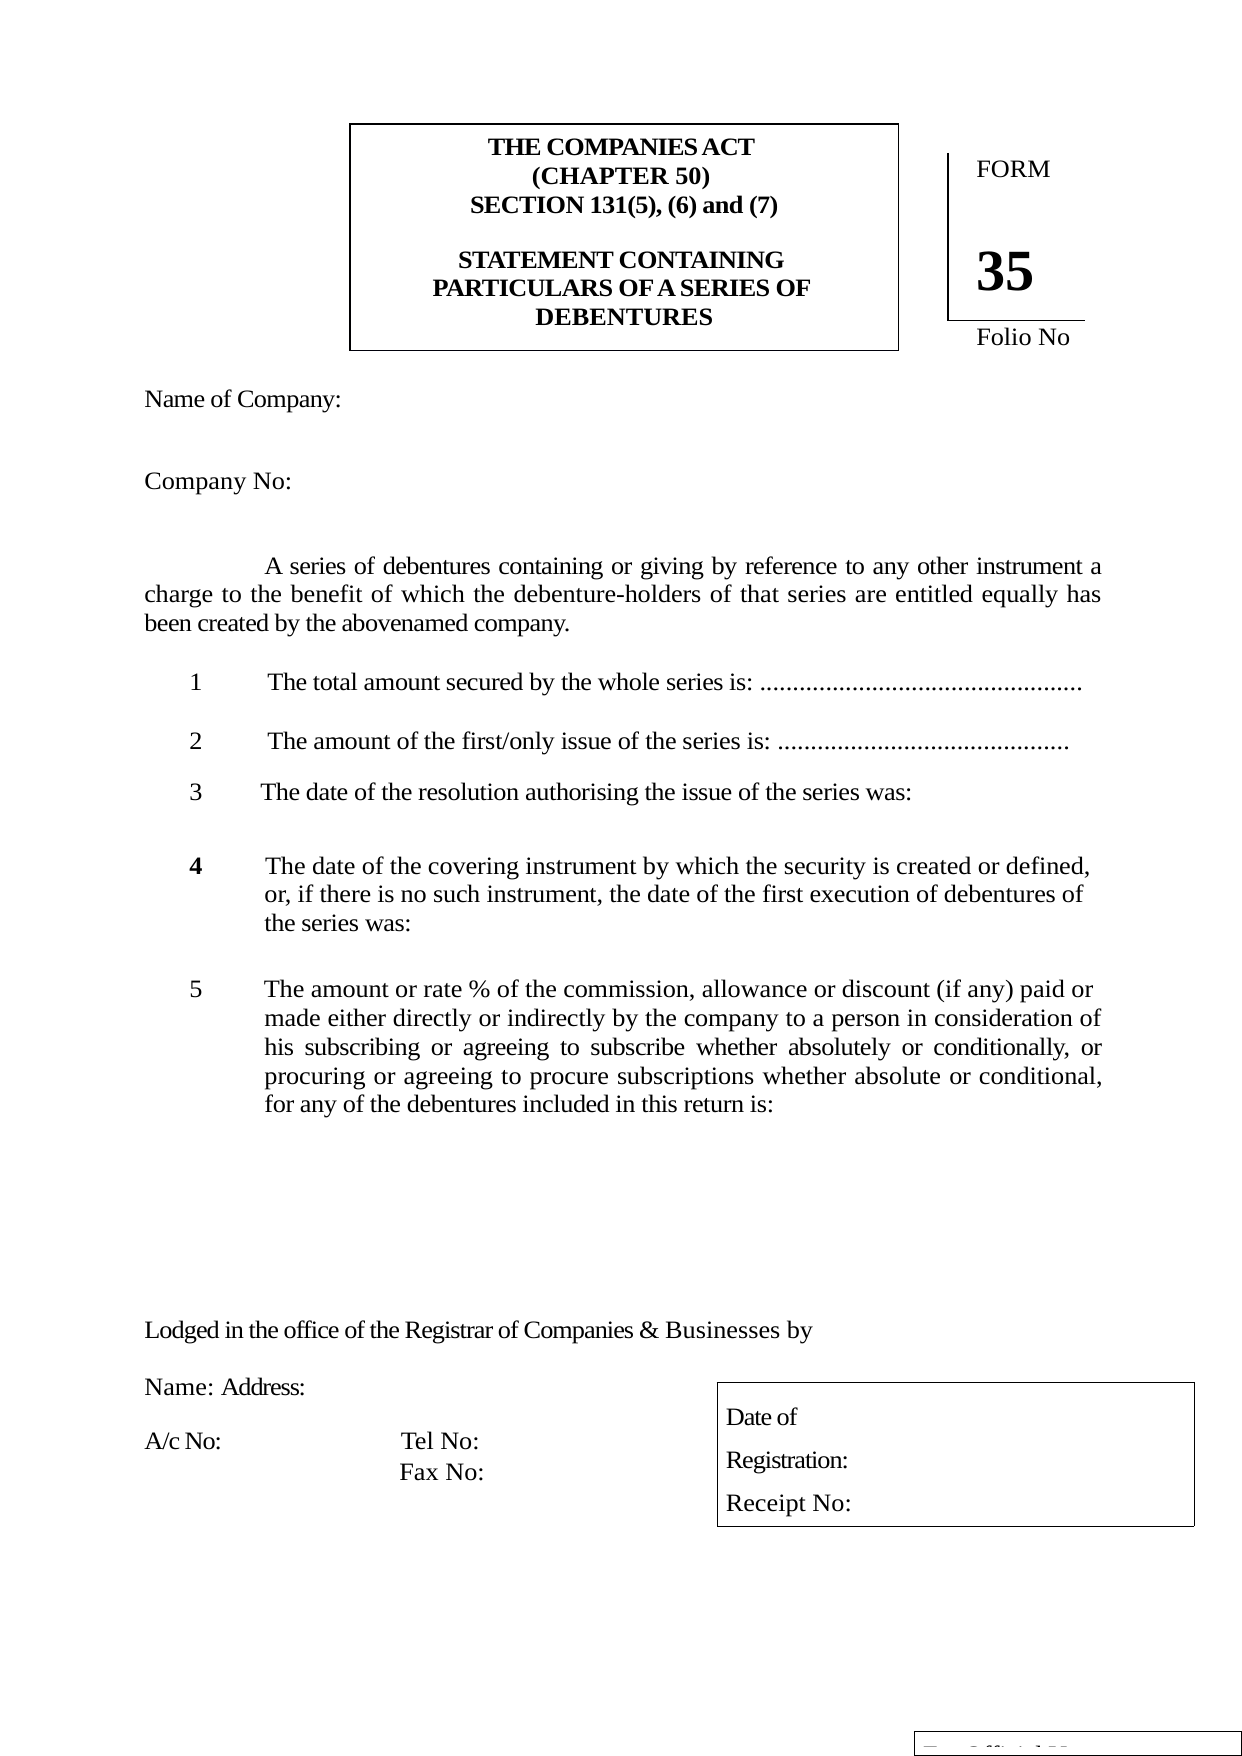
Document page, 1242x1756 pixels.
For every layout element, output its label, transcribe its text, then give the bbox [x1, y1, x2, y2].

text or, if there is no such instrument, the date of the first execution of debentures of the series was: [264, 879, 1103, 937]
table_cell Folio No [948, 321, 1085, 350]
text For Official Use [923, 1740, 1232, 1747]
text 4 The date of the covering instrument by which the security is created or defined, [189, 851, 1200, 879]
table_cell [899, 153, 947, 320]
text Fax No: [399, 1458, 717, 1486]
text 3 The date of the resolution authorising the issue of the series was: [189, 777, 1200, 806]
text A/c No: Tel No: [144, 1430, 717, 1454]
text 1 The total amount secured by the whole series is: [189, 667, 1200, 696]
table_cell FORM 35 [949, 153, 1085, 320]
table_header [899, 123, 948, 153]
text Date of Registration: Receipt No: [726, 1391, 915, 1517]
text Name of Company: [144, 384, 1200, 413]
text Lodged in the office of the Registrar of Companies & Businesses by [144, 1315, 1200, 1345]
text [718, 1383, 1194, 1526]
text [1195, 1458, 1200, 1486]
text made either directly or indirectly by the company to a person in consideration of his subscribing or agreeing to subscribe whether absolutely or conditionally, or procuring or agreeing to procure subscriptions whether absolute or conditional, for any of the debentures included in this return is: [264, 1003, 1103, 1118]
text 2 The amount of the first/only issue of the series is: [189, 726, 1200, 754]
table_header THE COMPANIES ACT (CHAPTER 50) SECTION 131(5), (6) and (7) STATEMENT CONTAINING PARTICULARS OF A SERIES OF DEBENTURES [351, 125, 898, 350]
text Name: Address: [144, 1363, 750, 1403]
table_header [948, 123, 1085, 153]
table_cell [899, 320, 948, 350]
text A series of debentures containing or giving by reference to any other instrument a charge to the benefit of which the debenture-holders of that series are entitled equally has been created by the abovenamed company. [144, 551, 1103, 637]
text 5 The amount or rate % of the commission, allowance or discount (if any) paid or [189, 974, 1200, 1003]
text Company No: [144, 466, 1200, 494]
text [915, 1732, 1241, 1755]
